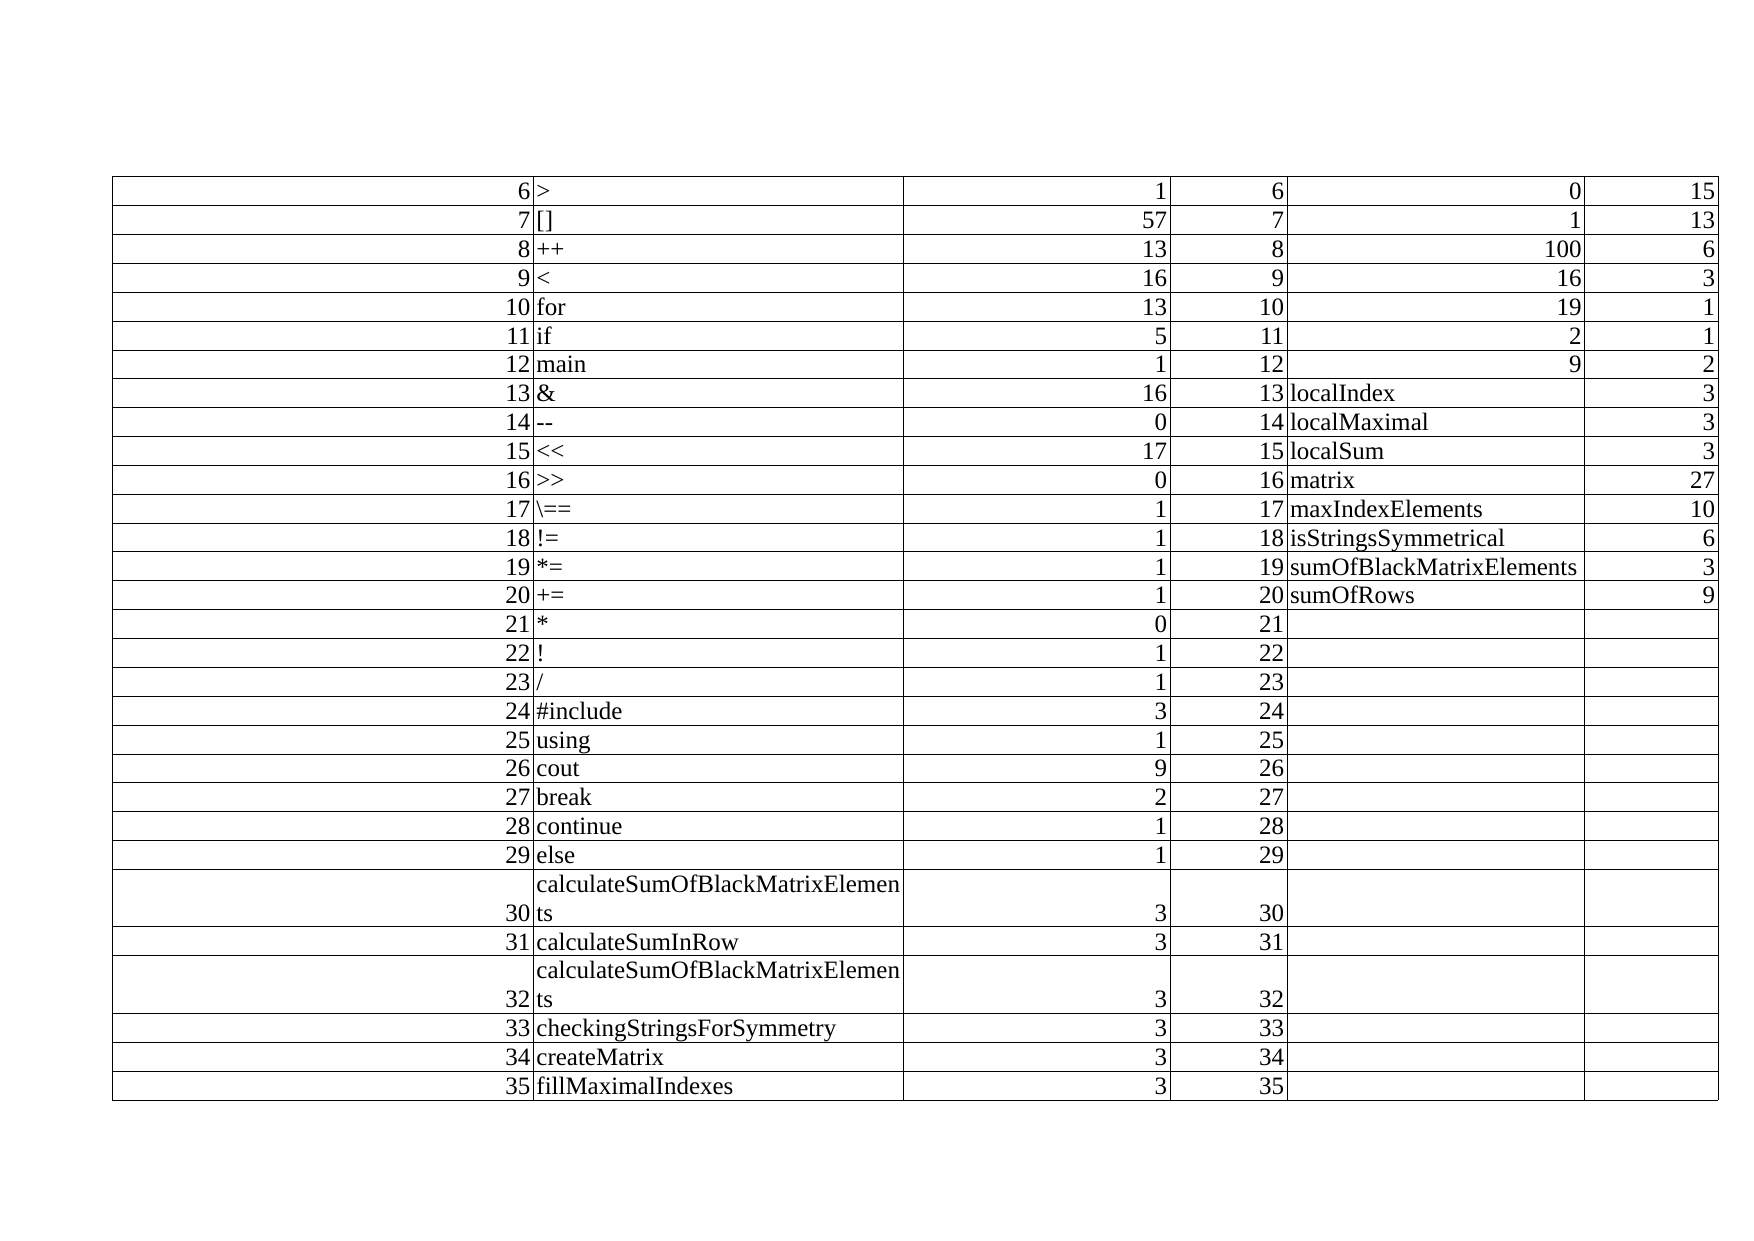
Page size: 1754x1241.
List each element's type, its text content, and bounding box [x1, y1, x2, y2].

table_cell 27 [113, 783, 533, 811]
table_cell calculateSumInRow [534, 927, 903, 955]
table_cell [1585, 1014, 1718, 1042]
table_cell 21 [1171, 610, 1287, 638]
table_cell if [534, 322, 903, 349]
table_cell [1288, 755, 1584, 782]
table_cell #include [534, 697, 903, 724]
table_cell 14 [113, 408, 533, 436]
table_cell 3 [904, 870, 1170, 926]
table_cell 100 [1288, 235, 1584, 263]
table_cell << [534, 437, 903, 465]
table_cell localIndex [1288, 379, 1584, 407]
table_cell [1288, 639, 1584, 667]
table_cell [1288, 1043, 1584, 1071]
table_cell != [534, 524, 903, 551]
table_cell 0 [904, 466, 1170, 494]
table_cell [1288, 697, 1584, 724]
table_cell [1585, 610, 1718, 638]
table_cell 1 [904, 495, 1170, 523]
table_cell localMaximal [1288, 408, 1584, 436]
table_cell 15 [1171, 437, 1287, 465]
table_cell 32 [113, 956, 533, 1013]
table_cell [1288, 1072, 1584, 1099]
table_cell * [534, 610, 903, 638]
table_cell 22 [1171, 639, 1287, 667]
table_cell 34 [1171, 1043, 1287, 1071]
table_cell 13 [1585, 206, 1718, 234]
table_cell ! [534, 639, 903, 667]
table_cell *= [534, 552, 903, 580]
table_cell 8 [113, 235, 533, 263]
table_cell [1585, 726, 1718, 753]
table_cell 5 [904, 322, 1170, 349]
table_cell 17 [113, 495, 533, 523]
table_cell > [534, 177, 903, 205]
table_cell createMatrix [534, 1043, 903, 1071]
table_cell sumOfBlackMatrixElements [1288, 552, 1584, 580]
table_cell 27 [1171, 783, 1287, 811]
table_cell [1585, 956, 1718, 1013]
table_cell 9 [113, 264, 533, 292]
table_cell [1288, 668, 1584, 696]
table_cell 26 [1171, 755, 1287, 782]
table_cell 13 [1171, 379, 1287, 407]
table_cell 0 [904, 610, 1170, 638]
table_cell [1288, 870, 1584, 926]
table_cell 18 [1171, 524, 1287, 551]
table_cell 6 [113, 177, 533, 205]
table_cell 3 [1585, 408, 1718, 436]
table_cell 35 [113, 1072, 533, 1099]
table_cell else [534, 841, 903, 869]
table_cell 31 [1171, 927, 1287, 955]
table_cell [1585, 1043, 1718, 1071]
table_cell 9 [1585, 581, 1718, 609]
table_cell += [534, 581, 903, 609]
table_cell [1585, 755, 1718, 782]
table_cell ++ [534, 235, 903, 263]
table_cell maxIndexElements [1288, 495, 1584, 523]
table_cell [1288, 956, 1584, 1013]
table_cell 15 [1585, 177, 1718, 205]
table_cell main [534, 351, 903, 378]
table_cell 35 [1171, 1072, 1287, 1099]
table_cell 10 [1171, 293, 1287, 321]
table_cell 6 [1171, 177, 1287, 205]
table_cell 57 [904, 206, 1170, 234]
table_cell sumOfRows [1288, 581, 1584, 609]
table_cell [1288, 812, 1584, 840]
table_cell break [534, 783, 903, 811]
table_cell 11 [1171, 322, 1287, 349]
table_cell 23 [113, 668, 533, 696]
table_cell 3 [1585, 552, 1718, 580]
table_cell 1 [1288, 206, 1584, 234]
table_cell 13 [904, 293, 1170, 321]
table_cell >> [534, 466, 903, 494]
table_cell 1 [904, 581, 1170, 609]
table_cell 25 [1171, 726, 1287, 753]
table_cell 3 [1585, 379, 1718, 407]
table_cell 2 [1585, 351, 1718, 378]
table_cell 26 [113, 755, 533, 782]
table_cell / [534, 668, 903, 696]
table_cell 20 [113, 581, 533, 609]
table_cell 29 [1171, 841, 1287, 869]
table_cell checkingStringsForSymmetry [534, 1014, 903, 1042]
table_cell 1 [1585, 293, 1718, 321]
table_cell calculateSumOfBlackMatrixElements [534, 870, 903, 926]
table_cell 29 [113, 841, 533, 869]
table_cell 33 [113, 1014, 533, 1042]
table_cell 17 [904, 437, 1170, 465]
table_cell 9 [904, 755, 1170, 782]
table_cell 19 [1171, 552, 1287, 580]
table_cell 16 [904, 264, 1170, 292]
table_cell localSum [1288, 437, 1584, 465]
table_cell 21 [113, 610, 533, 638]
table_cell 10 [113, 293, 533, 321]
table_cell 24 [113, 697, 533, 724]
table_cell 0 [904, 408, 1170, 436]
table_cell 16 [1288, 264, 1584, 292]
table_cell [1288, 927, 1584, 955]
table_cell 28 [1171, 812, 1287, 840]
table_cell 9 [1171, 264, 1287, 292]
table_cell 30 [113, 870, 533, 926]
table_cell 6 [1585, 524, 1718, 551]
table_cell 16 [1171, 466, 1287, 494]
table_cell 1 [904, 524, 1170, 551]
table_cell 0 [1288, 177, 1584, 205]
table_cell 10 [1585, 495, 1718, 523]
table_cell [1585, 870, 1718, 926]
table_cell 28 [113, 812, 533, 840]
table_cell 31 [113, 927, 533, 955]
table_cell fillMaximalIndexes [534, 1072, 903, 1099]
table_cell [1585, 927, 1718, 955]
table_cell 8 [1171, 235, 1287, 263]
table_cell 19 [1288, 293, 1584, 321]
table_cell 15 [113, 437, 533, 465]
table_cell [1585, 668, 1718, 696]
table_cell -- [534, 408, 903, 436]
table_cell 27 [1585, 466, 1718, 494]
table_cell 1 [904, 351, 1170, 378]
table_cell 2 [1288, 322, 1584, 349]
table_cell [1288, 783, 1584, 811]
table_cell 32 [1171, 956, 1287, 1013]
table_cell 1 [904, 668, 1170, 696]
table_cell [1585, 1072, 1718, 1099]
table_cell 6 [1585, 235, 1718, 263]
table_cell 22 [113, 639, 533, 667]
table_cell 30 [1171, 870, 1287, 926]
table_cell 3 [904, 1043, 1170, 1071]
table_cell 3 [904, 1014, 1170, 1042]
table_cell 33 [1171, 1014, 1287, 1042]
table_cell 1 [904, 841, 1170, 869]
table_cell 9 [1288, 351, 1584, 378]
table_cell 24 [1171, 697, 1287, 724]
table_cell [] [534, 206, 903, 234]
table_cell 14 [1171, 408, 1287, 436]
table_cell 1 [904, 177, 1170, 205]
table_cell 7 [1171, 206, 1287, 234]
table_cell 1 [904, 726, 1170, 753]
table_cell 13 [113, 379, 533, 407]
table_cell 17 [1171, 495, 1287, 523]
table_cell 11 [113, 322, 533, 349]
table_cell 19 [113, 552, 533, 580]
table_cell 1 [1585, 322, 1718, 349]
table_cell 16 [904, 379, 1170, 407]
table_cell < [534, 264, 903, 292]
table_cell 3 [904, 697, 1170, 724]
table_cell 1 [904, 812, 1170, 840]
table_cell calculateSumOfBlackMatrixElements [534, 956, 903, 1013]
table_cell & [534, 379, 903, 407]
table_cell isStringsSymmetrical [1288, 524, 1584, 551]
table_cell continue [534, 812, 903, 840]
table_cell [1585, 841, 1718, 869]
table_cell [1585, 639, 1718, 667]
table_cell 16 [113, 466, 533, 494]
table_cell 1 [904, 639, 1170, 667]
table_cell 3 [904, 956, 1170, 1013]
table_cell 2 [904, 783, 1170, 811]
table_cell 25 [113, 726, 533, 753]
table_cell 3 [1585, 437, 1718, 465]
table_cell 18 [113, 524, 533, 551]
table_cell matrix [1288, 466, 1584, 494]
table_cell 12 [1171, 351, 1287, 378]
table_cell 3 [904, 1072, 1170, 1099]
table_cell [1288, 610, 1584, 638]
table_cell 20 [1171, 581, 1287, 609]
table_cell 23 [1171, 668, 1287, 696]
table_cell 13 [904, 235, 1170, 263]
table_cell [1585, 812, 1718, 840]
table_cell 7 [113, 206, 533, 234]
table_cell [1288, 1014, 1584, 1042]
table_cell [1585, 697, 1718, 724]
table_cell 1 [904, 552, 1170, 580]
table_cell 34 [113, 1043, 533, 1071]
table_cell [1288, 726, 1584, 753]
table_cell [1288, 841, 1584, 869]
table_cell using [534, 726, 903, 753]
table_cell 3 [904, 927, 1170, 955]
table_cell 3 [1585, 264, 1718, 292]
table_cell cout [534, 755, 903, 782]
table_cell 12 [113, 351, 533, 378]
table_cell for [534, 293, 903, 321]
table_cell [1585, 783, 1718, 811]
table_cell \== [534, 495, 903, 523]
